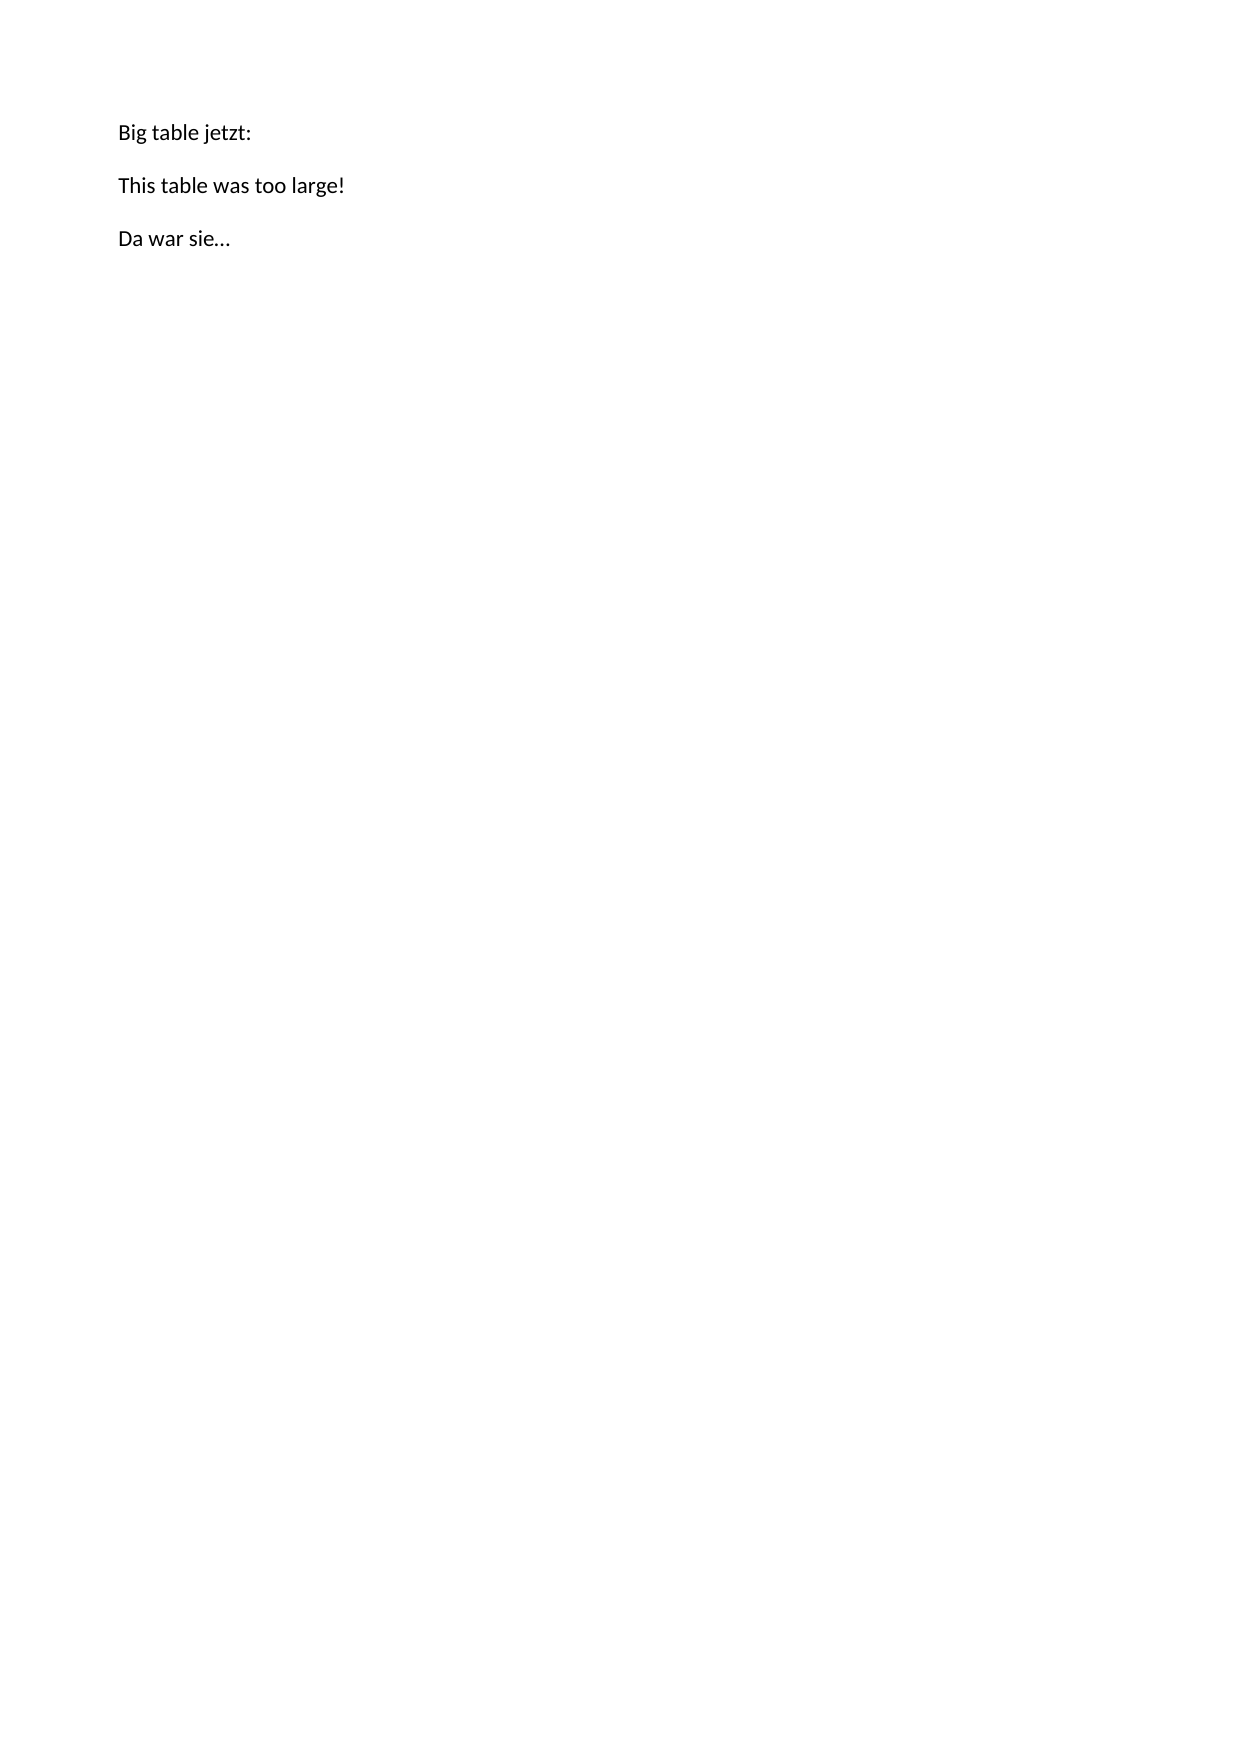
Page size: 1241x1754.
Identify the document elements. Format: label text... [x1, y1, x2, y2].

text Da war sie… [118, 224, 1122, 252]
text Big table jetzt: [118, 118, 1122, 146]
text This table was too large! [118, 171, 1122, 199]
